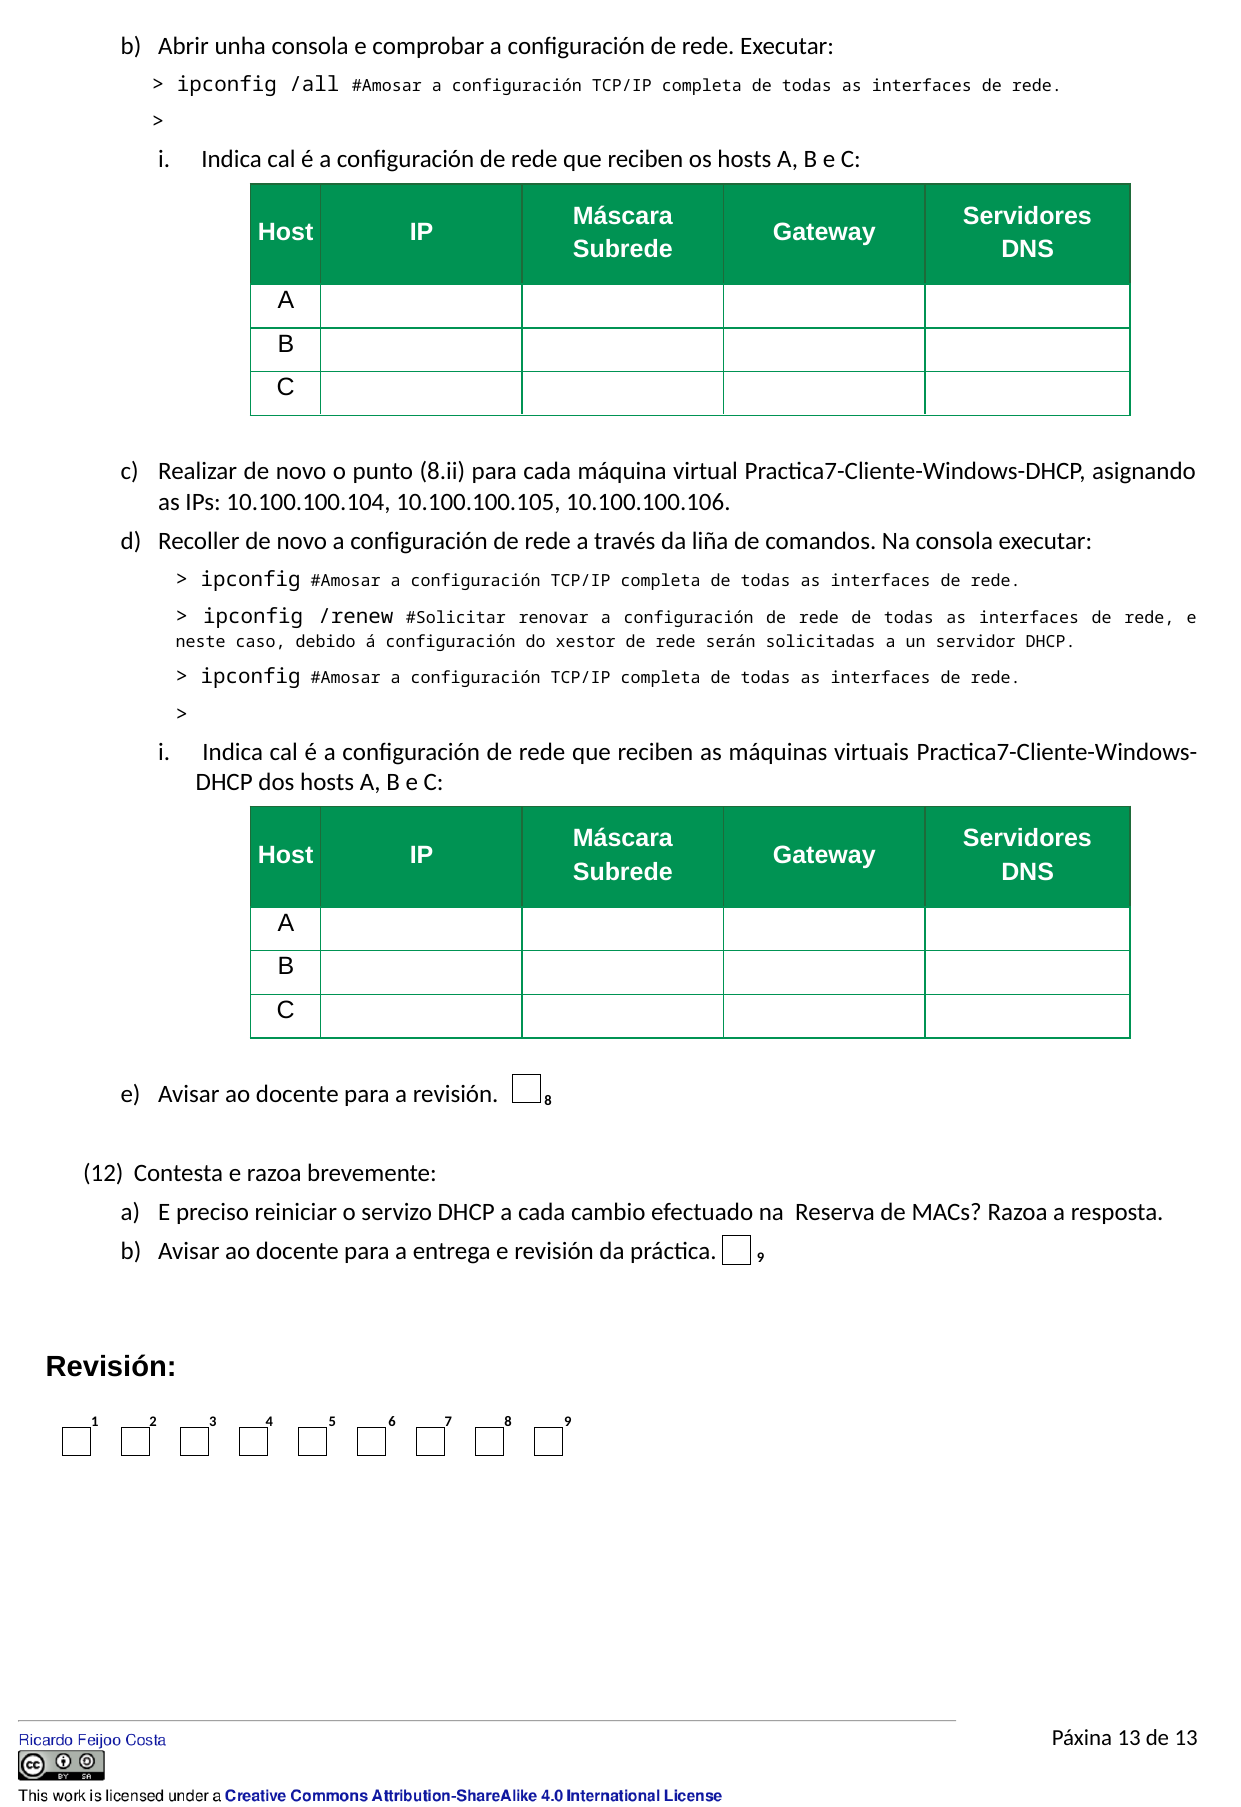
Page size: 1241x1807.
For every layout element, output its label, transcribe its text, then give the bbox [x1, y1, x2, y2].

table_cell [321, 995, 521, 1037]
list > ipconfig #Amosar a configuración TCP/IP completa de todas as interfaces de rede. [140, 661, 1197, 690]
table_header Host [251, 185, 320, 283]
table_cell [926, 329, 1129, 371]
list > [140, 699, 1197, 727]
table_header Servidores DNS [926, 807, 1129, 906]
table_cell [724, 951, 924, 993]
list Contesta e razoa brevemente: [83, 1157, 1197, 1187]
list > [116, 106, 1197, 135]
table_cell [724, 372, 924, 414]
table_header IP [321, 807, 521, 906]
table_cell B [251, 951, 320, 993]
table_cell A [251, 285, 320, 327]
table_cell [523, 329, 723, 371]
table_cell [523, 908, 723, 950]
table_cell [724, 908, 924, 950]
table_cell B [251, 329, 320, 371]
list Indica cal é a configuración de rede que reciben as máquinas virtuais Practica7-Cliente-Windows-DHCP dos hosts A, B e C: [158, 736, 1197, 797]
table_cell [321, 951, 521, 993]
table_cell [523, 951, 723, 993]
table_header Gateway [724, 185, 924, 283]
table_cell [926, 995, 1129, 1037]
list Avisar ao docente para a entrega e revisión da práctica. 9 [120, 1235, 1197, 1266]
table_cell [724, 995, 924, 1037]
table_cell [523, 372, 723, 414]
list E preciso reiniciar o servizo DHCP a cada cambio efectuado na Reserva de MACs? Razoa a resposta. [120, 1196, 1197, 1226]
table_cell [523, 995, 723, 1037]
table_cell C [251, 995, 320, 1037]
text 1 2 3 4 5 6 7 8 9 [45, 1400, 1197, 1430]
table_cell [321, 285, 521, 327]
table_cell [523, 285, 723, 327]
table_header Host [251, 807, 320, 906]
table_header Máscara Subrede [523, 807, 723, 906]
table_cell [926, 285, 1129, 327]
table_header Servidores DNS [926, 185, 1129, 283]
picture [8, 1715, 957, 1806]
table_header Gateway [724, 807, 924, 906]
list Realizar de novo o punto (8.ii) para cada máquina virtual Practica7-Cliente-Windows-DHCP, asignando as IPs: 10.100.100.104, 10.100.100.105, 10.100.100.106. [120, 455, 1197, 516]
table_header Máscara Subrede [523, 185, 723, 283]
list Indica cal é a configuración de rede que reciben os hosts A, B e C: [158, 143, 1197, 174]
table_cell [321, 372, 521, 414]
table_cell [926, 951, 1129, 993]
list Avisar ao docente para a revisión. 8 [120, 1078, 1197, 1109]
list > ipconfig #Amosar a configuración TCP/IP completa de todas as interfaces de rede. [140, 564, 1197, 593]
table_cell [926, 372, 1129, 414]
list Abrir unha consola e comprobar a configuración de rede. Executar: [120, 30, 1197, 60]
list > ipconfig /renew #Solicitar renovar a configuración de rede de todas as interfaces de rede, e neste caso, debido á configuración do xestor de rede serán solicitadas a un servidor DHCP. [140, 602, 1197, 653]
table_cell C [251, 372, 320, 414]
subtitle Revisión: [45, 1349, 1197, 1382]
table_cell [724, 329, 924, 371]
table_cell A [251, 908, 320, 950]
table_cell [321, 329, 521, 371]
table_cell [321, 908, 521, 950]
table_cell [926, 908, 1129, 950]
table_header IP [321, 185, 521, 283]
table_cell [724, 285, 924, 327]
list Recoller de novo a configuración de rede a través da liña de comandos. Na consola executar: [120, 525, 1197, 556]
list > ipconfig /all #Amosar a configuración TCP/IP completa de todas as interfaces de rede. [116, 69, 1197, 98]
